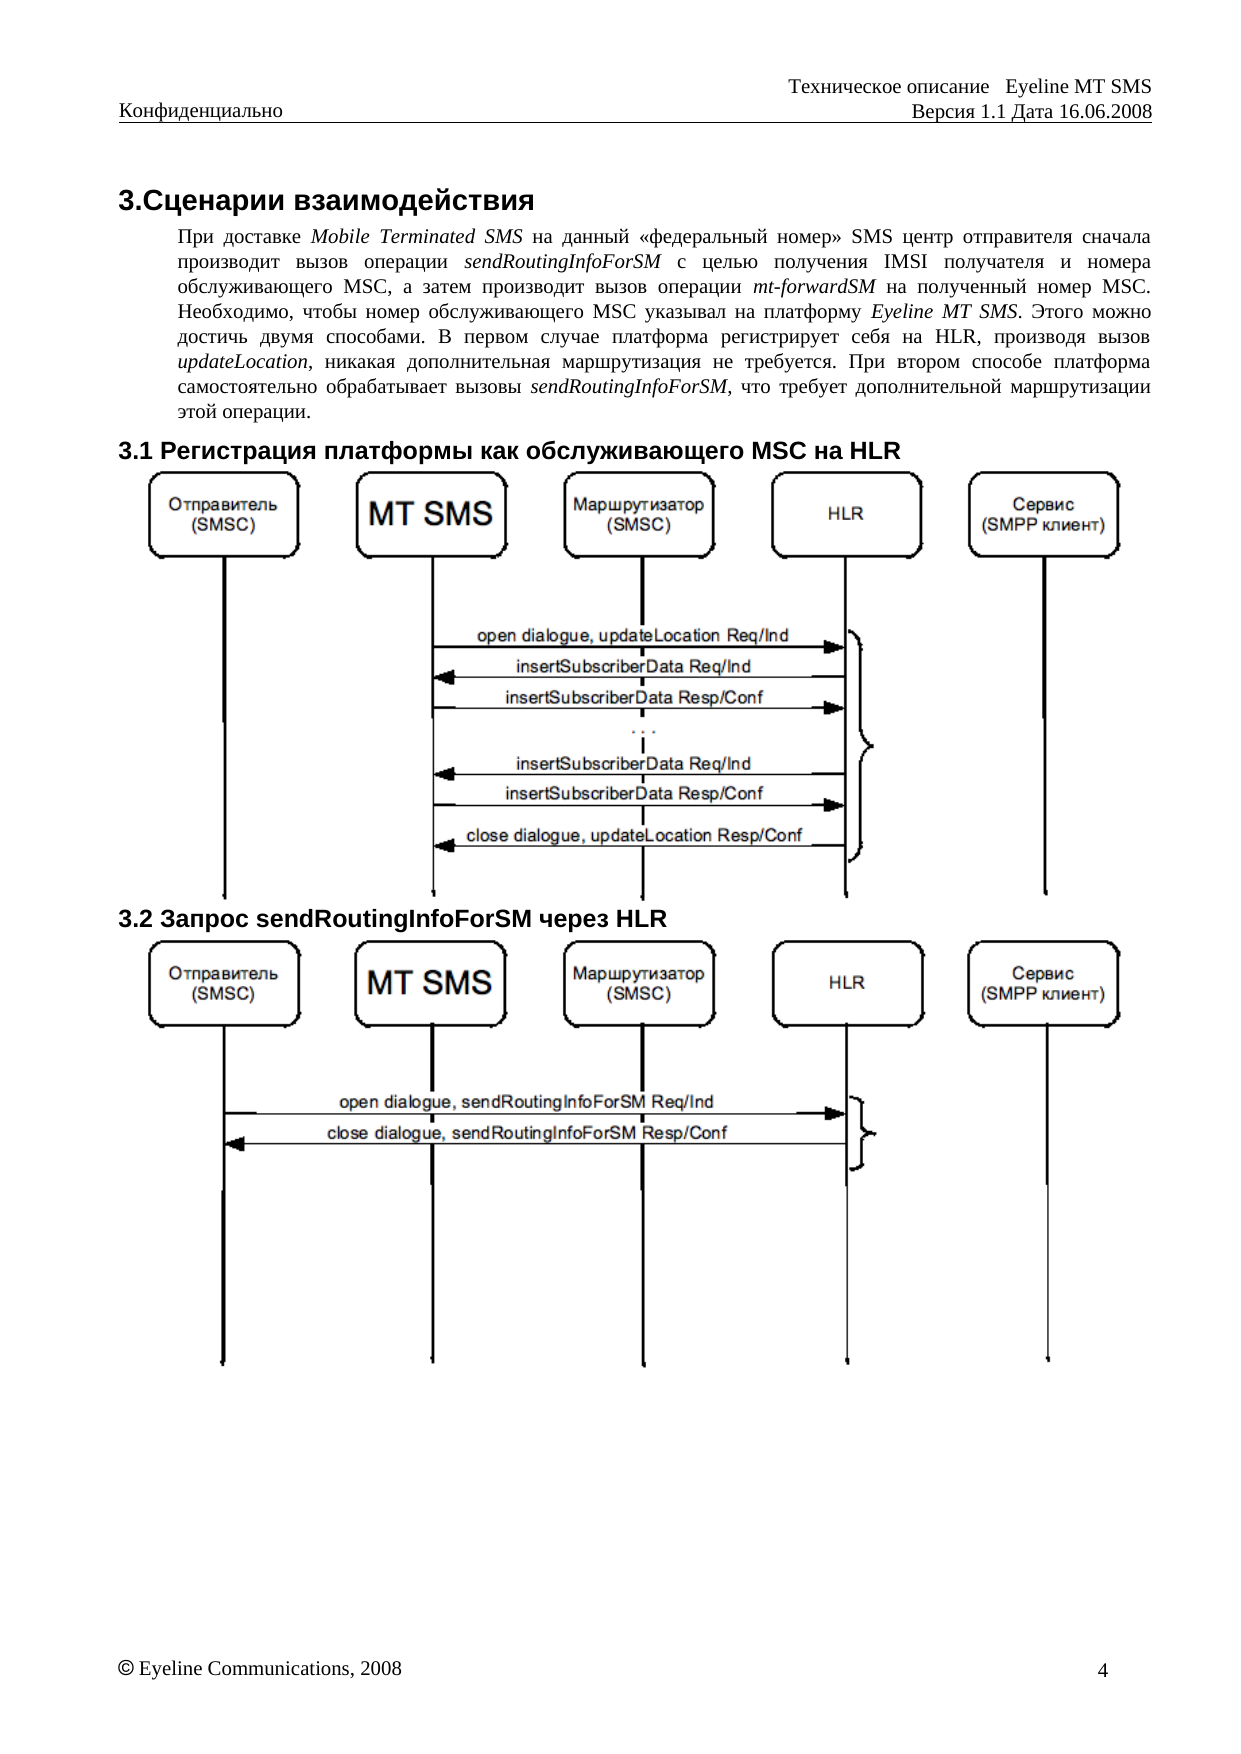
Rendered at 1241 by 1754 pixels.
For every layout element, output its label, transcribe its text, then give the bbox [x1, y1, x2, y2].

subtitle Регистрация платформы как обслуживающего MSC на HLR [118, 436, 1151, 464]
text При доставке Mobile Terminated SMS на данный «федеральный номер» SMS центр отправителя сначала производит вызов операции sendRoutingInfoForSM с целью получения IMSI получателя и номера обслуживающего MSC, а затем производит вызов операции mt-forwardSM на полученный номер MSC. Необходимо, чтобы номер обслуживающего MSC указывал на платформу Eyeline MT SMS. Этого можно достичь двумя способами. В первом случае платформа регистрирует себя на HLR, производя вызов updateLocation, никакая дополнительная маршрутизация не требуется. При втором способе платформа самостоятельно обрабатывает вызовы sendRoutingInfoForSM, что требует дополнительной маршрутизации этой операции. [177, 223, 1151, 423]
picture [147, 939, 1122, 1373]
subtitle Сценарии взаимодействия [118, 183, 1151, 217]
picture [147, 470, 1122, 905]
subtitle Запрос sendRoutingInfoForSM через HLR [118, 477, 1151, 933]
